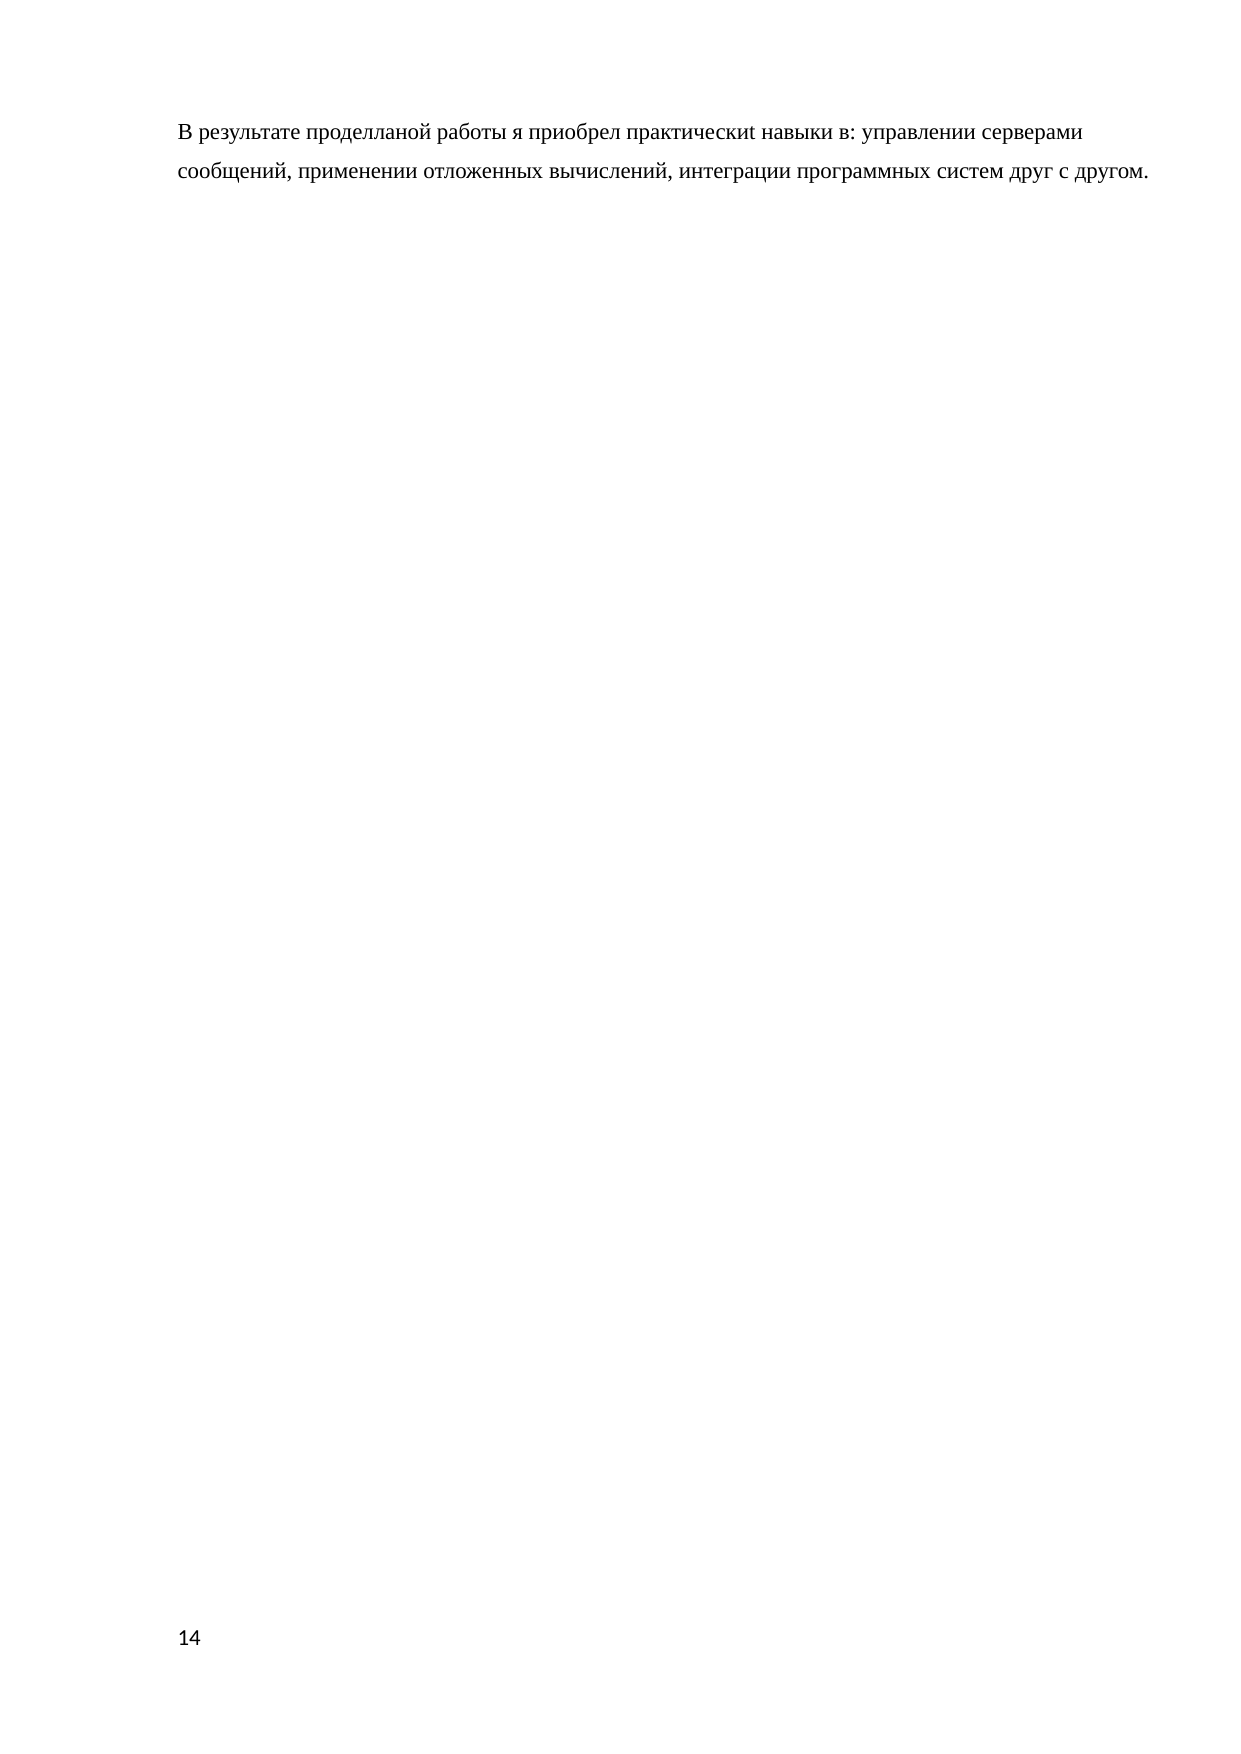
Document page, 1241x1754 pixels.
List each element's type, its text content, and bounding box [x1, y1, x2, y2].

text В результате проделланой работы я приобрел практическиt навыки в: управлении серверами сообщений, применении отложенных вычислений, интеграции программных систем друг с другом. [177, 118, 1152, 184]
